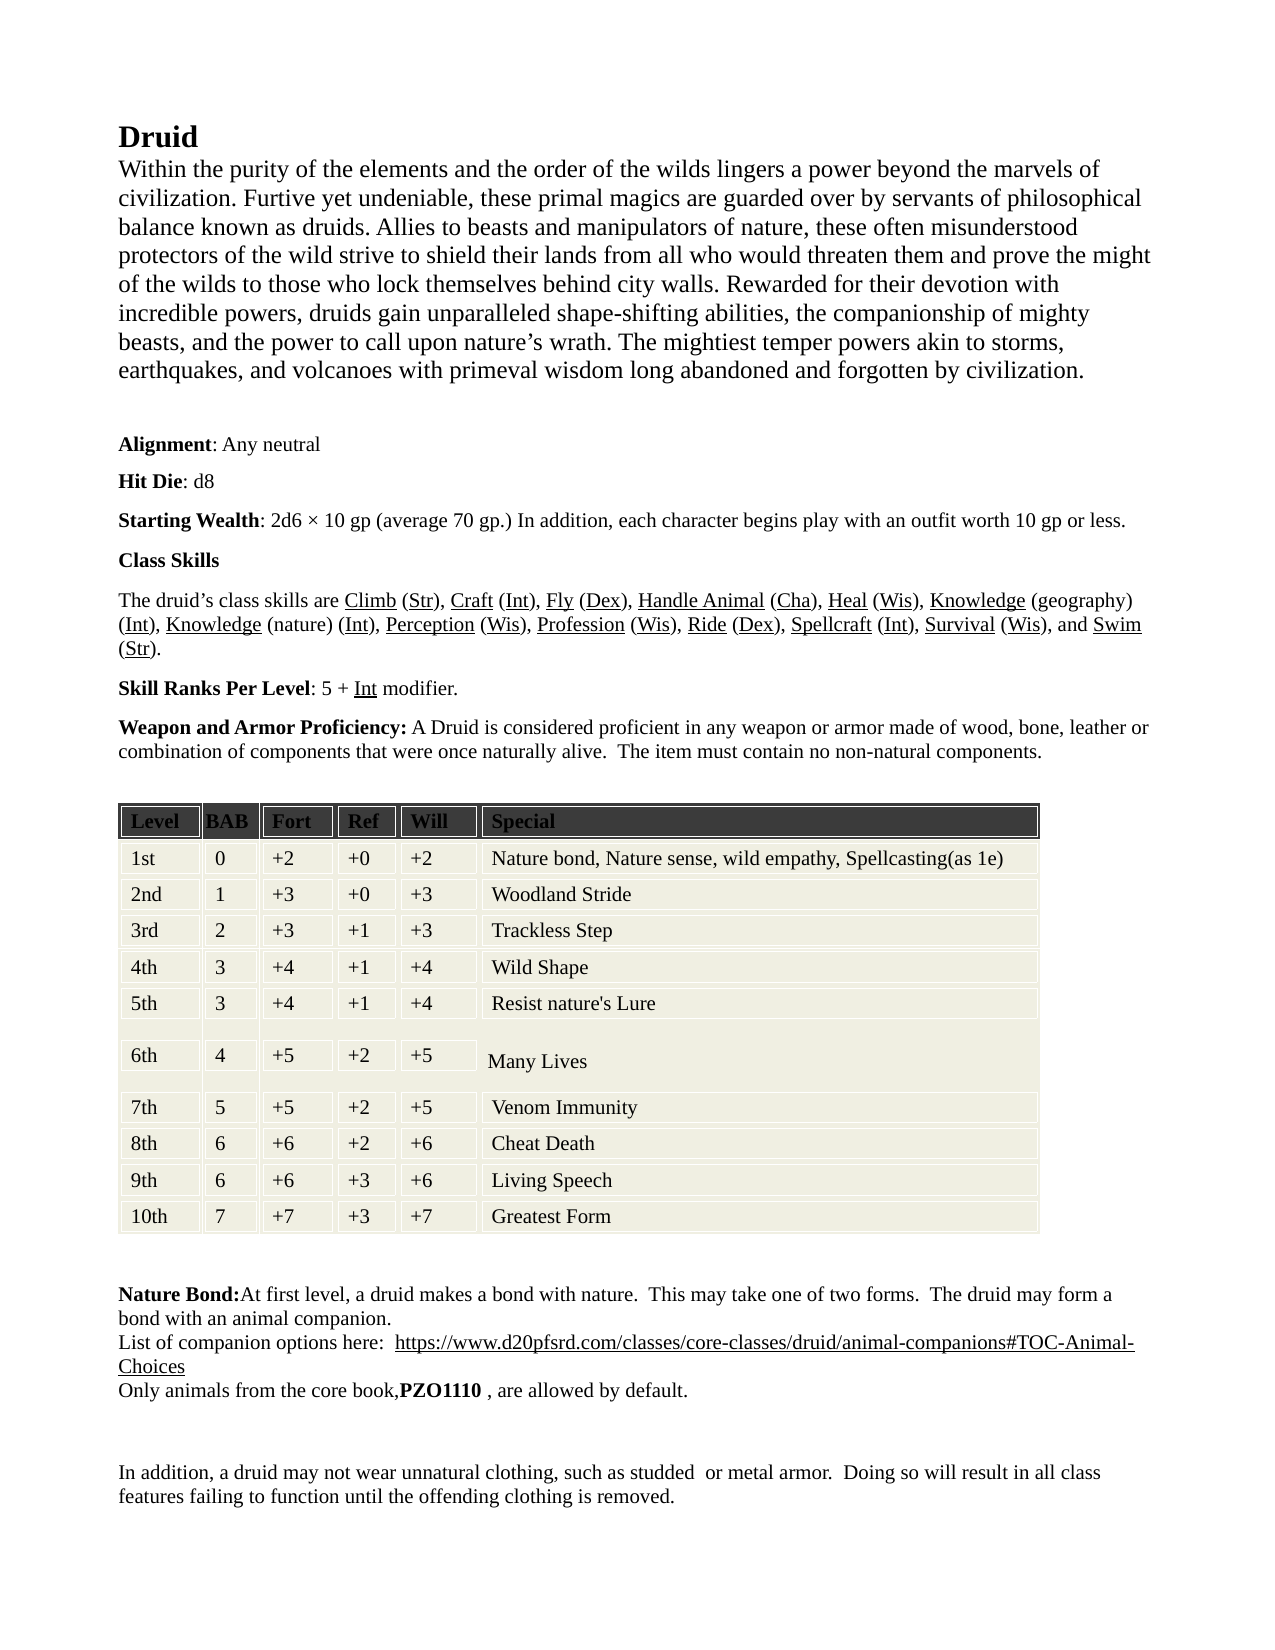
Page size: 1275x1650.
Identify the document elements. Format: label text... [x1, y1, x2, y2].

table_cell +2 [335, 1125, 398, 1161]
text The druid’s class skills are Climb (Str), Craft (Int), Fly (Dex), Handle Animal (Cha), Heal (Wis), Knowledge (geography) (Int), Knowledge (nature) (Int), Perception (Wis), Profession (Wis), Ride (Dex), Spellcraft (Int), Survival (Wis), and Swim (Str). [118, 588, 1157, 660]
table_cell +1 [335, 949, 398, 985]
table_cell +3 [335, 1198, 398, 1234]
text In addition, a druid may not wear unnatural clothing, such as studded or metal armor. Doing so will result in all class features failing to function until the offending clothing is removed. [118, 1460, 1157, 1508]
table_cell +0 [335, 876, 398, 912]
table_cell 6 [203, 1161, 259, 1198]
table_cell +3 [398, 876, 479, 912]
table_cell 4th [118, 949, 202, 985]
table_cell Many Lives [479, 1021, 1040, 1089]
table_cell +2 [335, 1021, 398, 1089]
table_cell +5 [260, 1021, 335, 1089]
table_cell +3 [335, 1161, 398, 1198]
table_cell 8th [118, 1125, 202, 1161]
table_cell +0 [335, 840, 398, 876]
table_cell +6 [260, 1161, 335, 1198]
text Skill Ranks Per Level: 5 + Int modifier. [118, 676, 1157, 700]
table_cell 1 [203, 876, 259, 912]
text Alignment: Any neutral [118, 432, 1157, 456]
table_header Special [479, 803, 1040, 839]
table_cell Wild Shape [479, 949, 1040, 985]
table_cell Venom Immunity [479, 1089, 1040, 1125]
table_cell 2 [203, 912, 259, 948]
table_cell 2nd [118, 876, 202, 912]
table_cell 0 [203, 840, 259, 876]
table_cell +4 [260, 949, 335, 985]
table_cell 3 [203, 985, 259, 1021]
table_cell 6 [203, 1125, 259, 1161]
table_cell +6 [398, 1125, 479, 1161]
table_cell 3rd [118, 912, 202, 948]
table_cell +7 [260, 1198, 335, 1234]
table_cell 6th [118, 1021, 202, 1089]
text Within the purity of the elements and the order of the wilds lingers a power beyond the marvels of civilization. Furtive yet undeniable, these primal magics are guarded over by servants of philosophical balance known as druids. Allies to beasts and manipulators of nature, these often misunderstood protectors of the wild strive to shield their lands from all who would threaten them and prove the might of the wilds to those who lock themselves behind city walls. Rewarded for their devotion with incredible powers, druids gain unparalleled shape-shifting abilities, the companionship of mighty beasts, and the power to call upon nature’s wrath. The mightiest temper powers akin to storms, earthquakes, and volcanoes with primeval wisdom long abandoned and forgotten by civilization. [118, 154, 1157, 384]
table_header Will [398, 803, 479, 839]
table_cell Resist nature's Lure [479, 985, 1040, 1021]
table_cell +2 [260, 840, 335, 876]
table_cell +3 [260, 876, 335, 912]
table_cell +7 [398, 1198, 479, 1234]
text Druid [118, 118, 1157, 154]
text Weapon and Armor Proficiency: A Druid is considered proficient in any weapon or armor made of wood, bone, leather or combination of components that were once naturally alive. The item must contain no non-natural components. [118, 715, 1157, 763]
table_cell Woodland Stride [479, 876, 1040, 912]
table_cell +3 [260, 912, 335, 948]
text Starting Wealth: 2d6 × 10 gp (average 70 gp.) In addition, each character begins play with an outfit worth 10 gp or less. [118, 508, 1157, 532]
table_cell Living Speech [479, 1161, 1040, 1198]
table_cell 9th [118, 1161, 202, 1198]
table_cell +3 [398, 912, 479, 948]
text Class Skills [118, 548, 1157, 572]
table_cell Nature bond, Nature sense, wild empathy, Spellcasting(as 1e) [479, 840, 1040, 876]
text Hit Die: d8 [118, 469, 1157, 493]
table_cell 5th [118, 985, 202, 1021]
table_cell +2 [335, 1089, 398, 1125]
table_cell Cheat Death [479, 1125, 1040, 1161]
table_cell 7 [203, 1198, 259, 1234]
table_cell +5 [398, 1021, 479, 1089]
table_header Level [118, 803, 202, 839]
table_cell +4 [398, 949, 479, 985]
table_cell +2 [398, 840, 479, 876]
table_cell 10th [118, 1198, 202, 1234]
table_header Ref [335, 803, 398, 839]
table_cell +4 [260, 985, 335, 1021]
table_cell +6 [260, 1125, 335, 1161]
table_cell Trackless Step [479, 912, 1040, 948]
table_cell +5 [260, 1089, 335, 1125]
table_cell +4 [398, 985, 479, 1021]
table_cell +1 [335, 912, 398, 948]
table_cell +6 [398, 1161, 479, 1198]
table_cell 4 [203, 1021, 259, 1089]
table_header Fort [260, 803, 335, 839]
table_cell Greatest Form [479, 1198, 1040, 1234]
text Nature Bond:At first level, a druid makes a bond with nature. This may take one of two forms. The druid may form a bond with an animal companion. List of companion options here: https://www.d20pfsrd.com/classes/core-classes/druid/animal-companions#TOC-Animal-Choices Only animals from the core book,PZO1110 , are allowed by default. [118, 1282, 1157, 1402]
table_cell 1st [118, 840, 202, 876]
table_cell 7th [118, 1089, 202, 1125]
table_header BAB [203, 803, 259, 839]
table_cell +1 [335, 985, 398, 1021]
table_cell +5 [398, 1089, 479, 1125]
table_cell 5 [203, 1089, 259, 1125]
